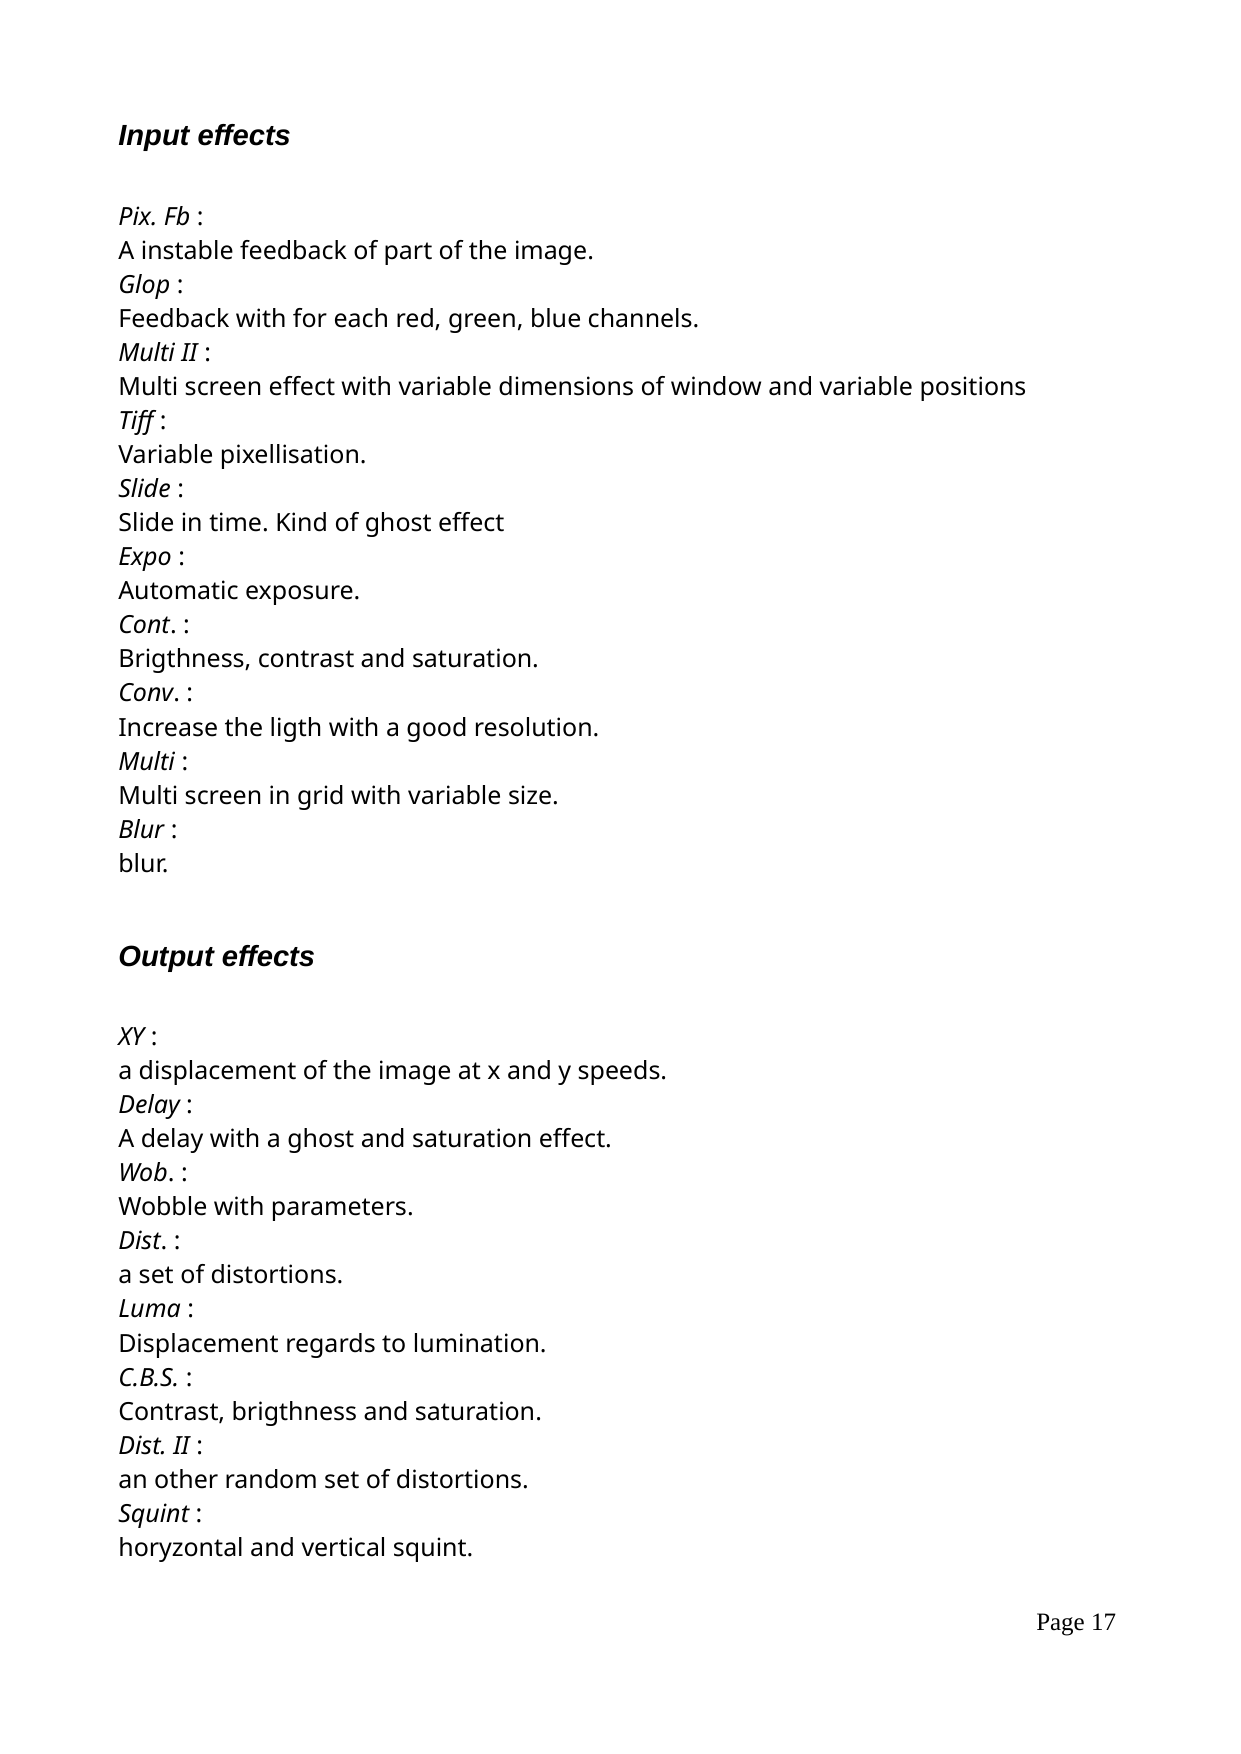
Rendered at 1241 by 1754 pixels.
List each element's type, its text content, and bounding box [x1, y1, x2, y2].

text Brigthness, contrast and saturation. [118, 641, 1122, 675]
text XY : [118, 1019, 1122, 1053]
text Pix. Fb : [118, 198, 1122, 232]
text Cont. : [118, 607, 1122, 641]
text horyzontal and vertical squint. [118, 1529, 1122, 1564]
text Automatic exposure. [118, 573, 1122, 607]
text Glop : [118, 266, 1122, 300]
text Expo : [118, 539, 1122, 573]
text Multi screen effect with variable dimensions of window and variable positions [118, 368, 1122, 403]
text a set of distortions. [118, 1257, 1122, 1291]
text Slide in time. Kind of ghost effect [118, 505, 1122, 539]
text Feedback with for each red, green, blue channels. [118, 300, 1122, 334]
text Wobble with parameters. [118, 1189, 1122, 1223]
text Dist. : [118, 1223, 1122, 1257]
text Dist. II : [118, 1427, 1122, 1461]
text an other random set of distortions. [118, 1461, 1122, 1496]
text Increase the ligth with a good resolution. [118, 709, 1122, 743]
text Variable pixellisation. [118, 437, 1122, 471]
text Conv. : [118, 675, 1122, 709]
text Luma : [118, 1291, 1122, 1325]
text blur. [118, 845, 1122, 879]
text a displacement of the image at x and y speeds. [118, 1053, 1122, 1087]
text Blur : [118, 811, 1122, 845]
text Wob. : [118, 1155, 1122, 1189]
text Multi screen in grid with variable size. [118, 777, 1122, 811]
text Contrast, brigthness and saturation. [118, 1393, 1122, 1427]
subtitle Output effects [118, 938, 1122, 972]
text A instable feedback of part of the image. [118, 232, 1122, 266]
subtitle Input effects [118, 118, 1122, 152]
text Squint : [118, 1496, 1122, 1529]
text Delay : [118, 1087, 1122, 1121]
text Tiff : [118, 403, 1122, 437]
text C.B.S. : [118, 1359, 1122, 1393]
text Multi II : [118, 334, 1122, 368]
text Displacement regards to lumination. [118, 1325, 1122, 1359]
text Multi : [118, 743, 1122, 777]
text Slide : [118, 471, 1122, 505]
text A delay with a ghost and saturation effect. [118, 1121, 1122, 1155]
